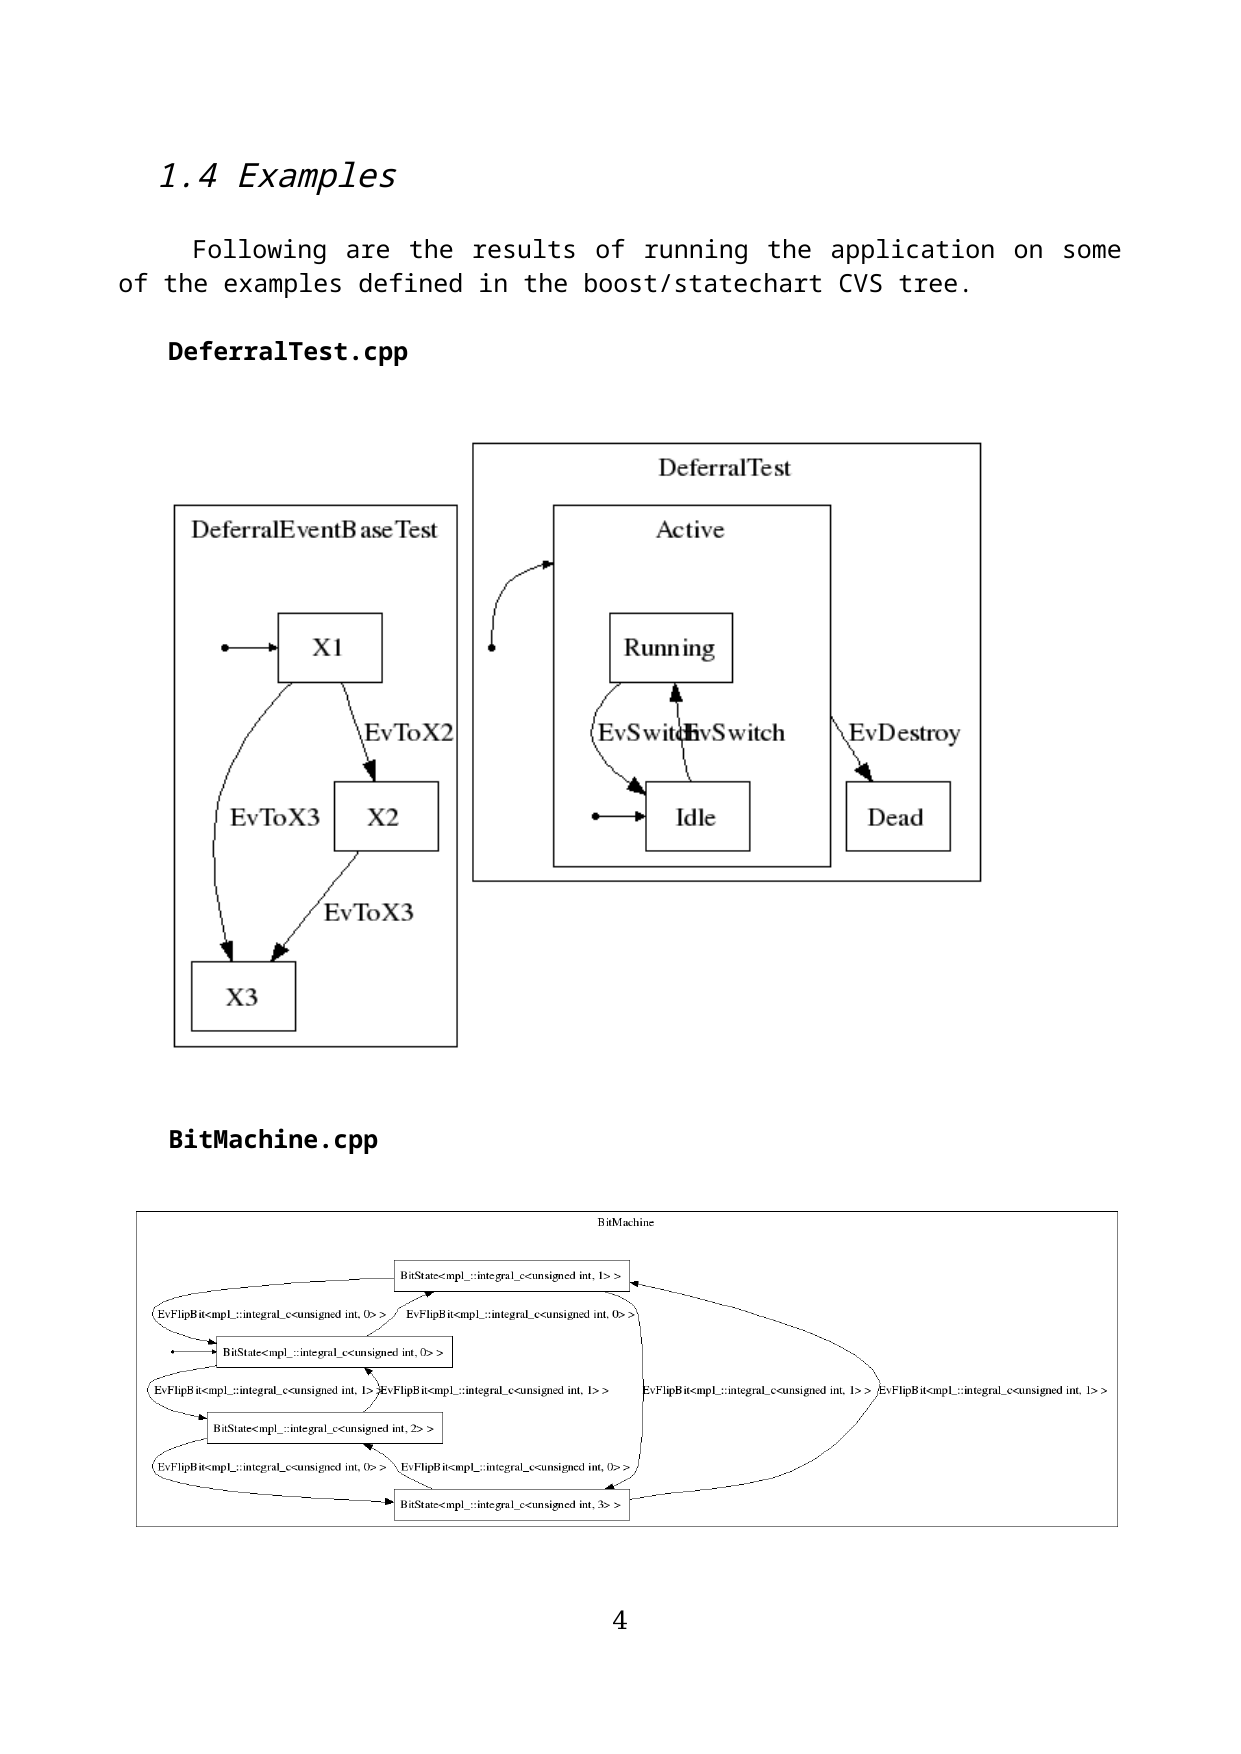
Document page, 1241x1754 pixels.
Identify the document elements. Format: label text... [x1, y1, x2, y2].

text BitMachine.cpp [118, 1122, 1122, 1156]
list 1.4 Examples [118, 152, 1122, 198]
picture [148, 417, 1005, 1088]
text Following are the results of running the application on some of the examples defined in the boost/statechart CVS tree. [118, 232, 1122, 300]
picture [124, 1200, 1129, 1545]
text DeferralTest.cpp [118, 334, 1122, 368]
